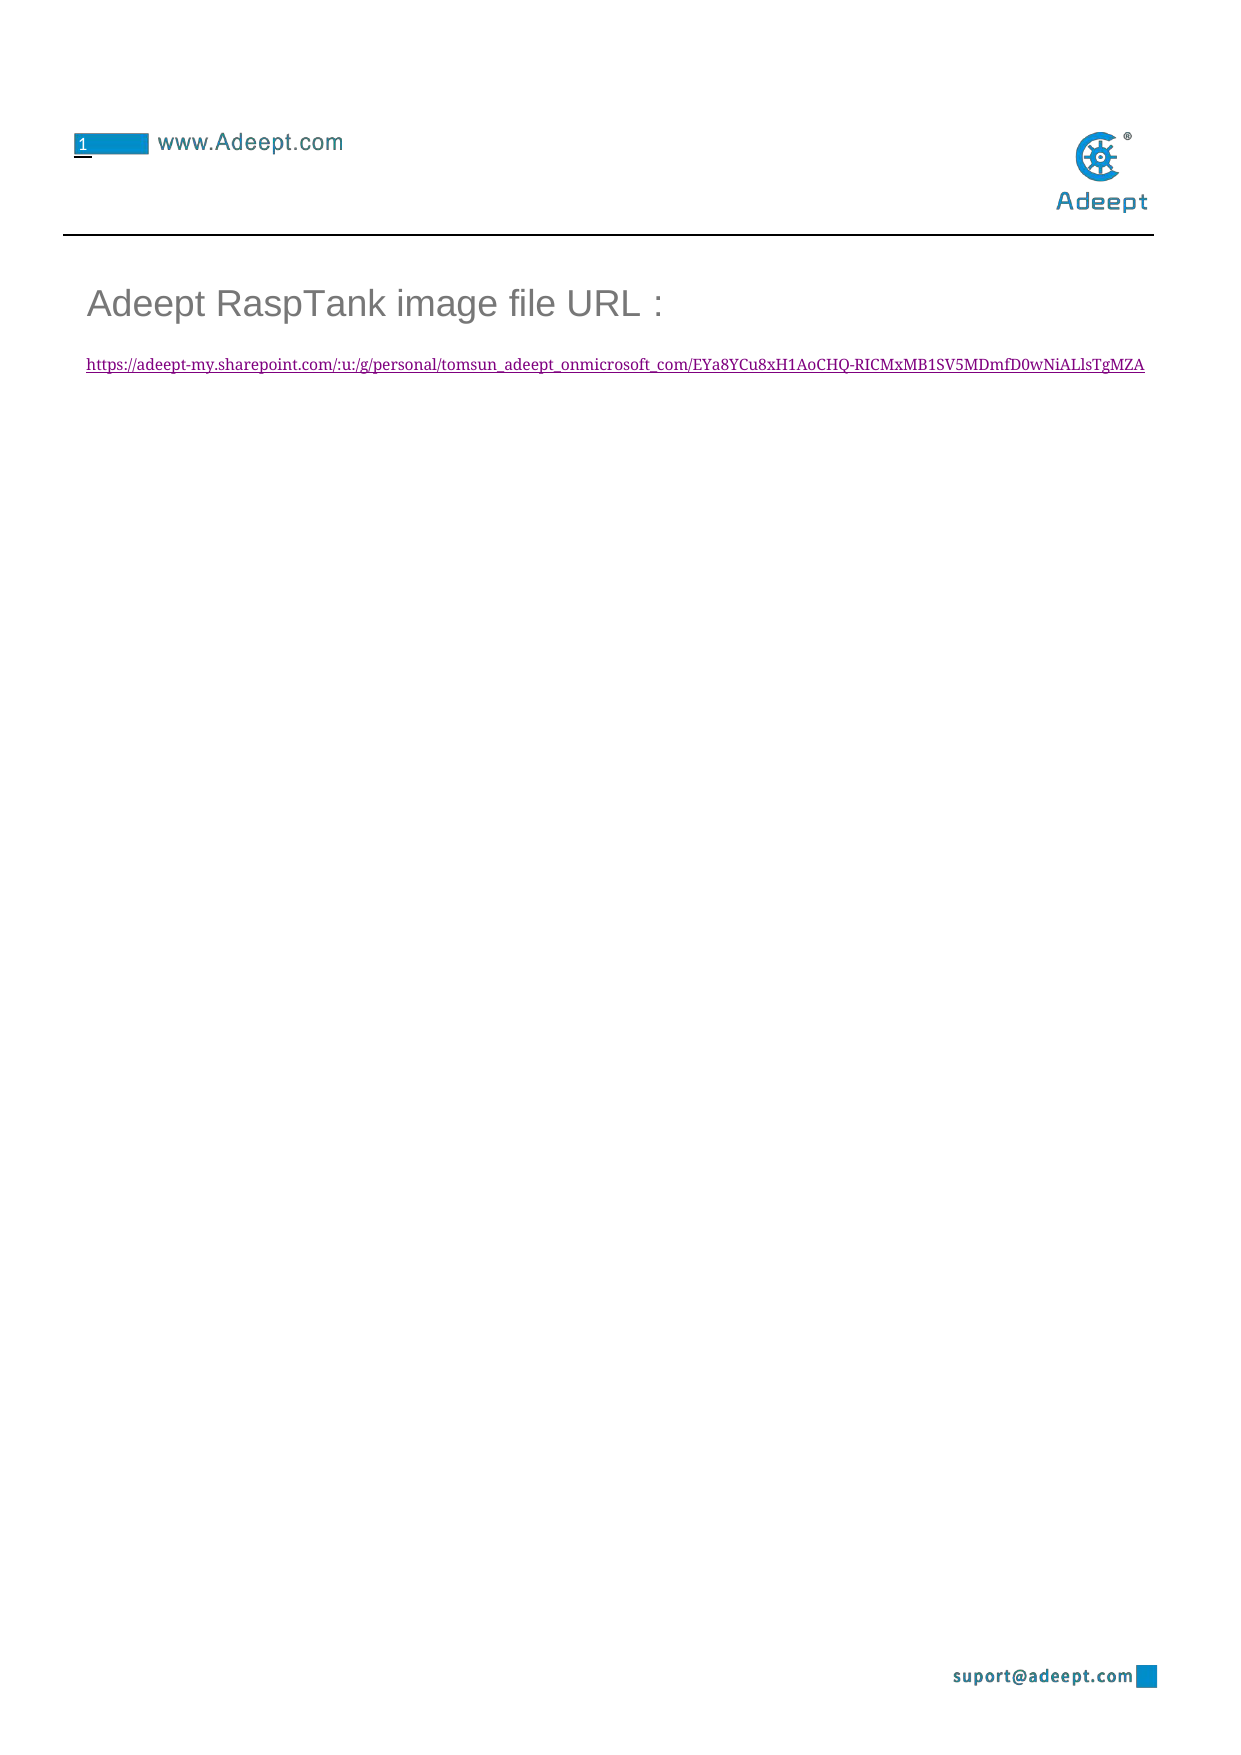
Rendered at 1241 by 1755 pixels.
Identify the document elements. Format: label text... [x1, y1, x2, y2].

text Adeept RaspTank image file URL : [87, 282, 1156, 325]
text https://adeept-my.sharepoint.com/:u:/g/personal/tomsun_adeept_onmicrosoft_com/EYa8YCu8xH1AoCHQ-RICMxMB1SV5MDmfD0wNiALlsTgMZA [86, 354, 1178, 375]
